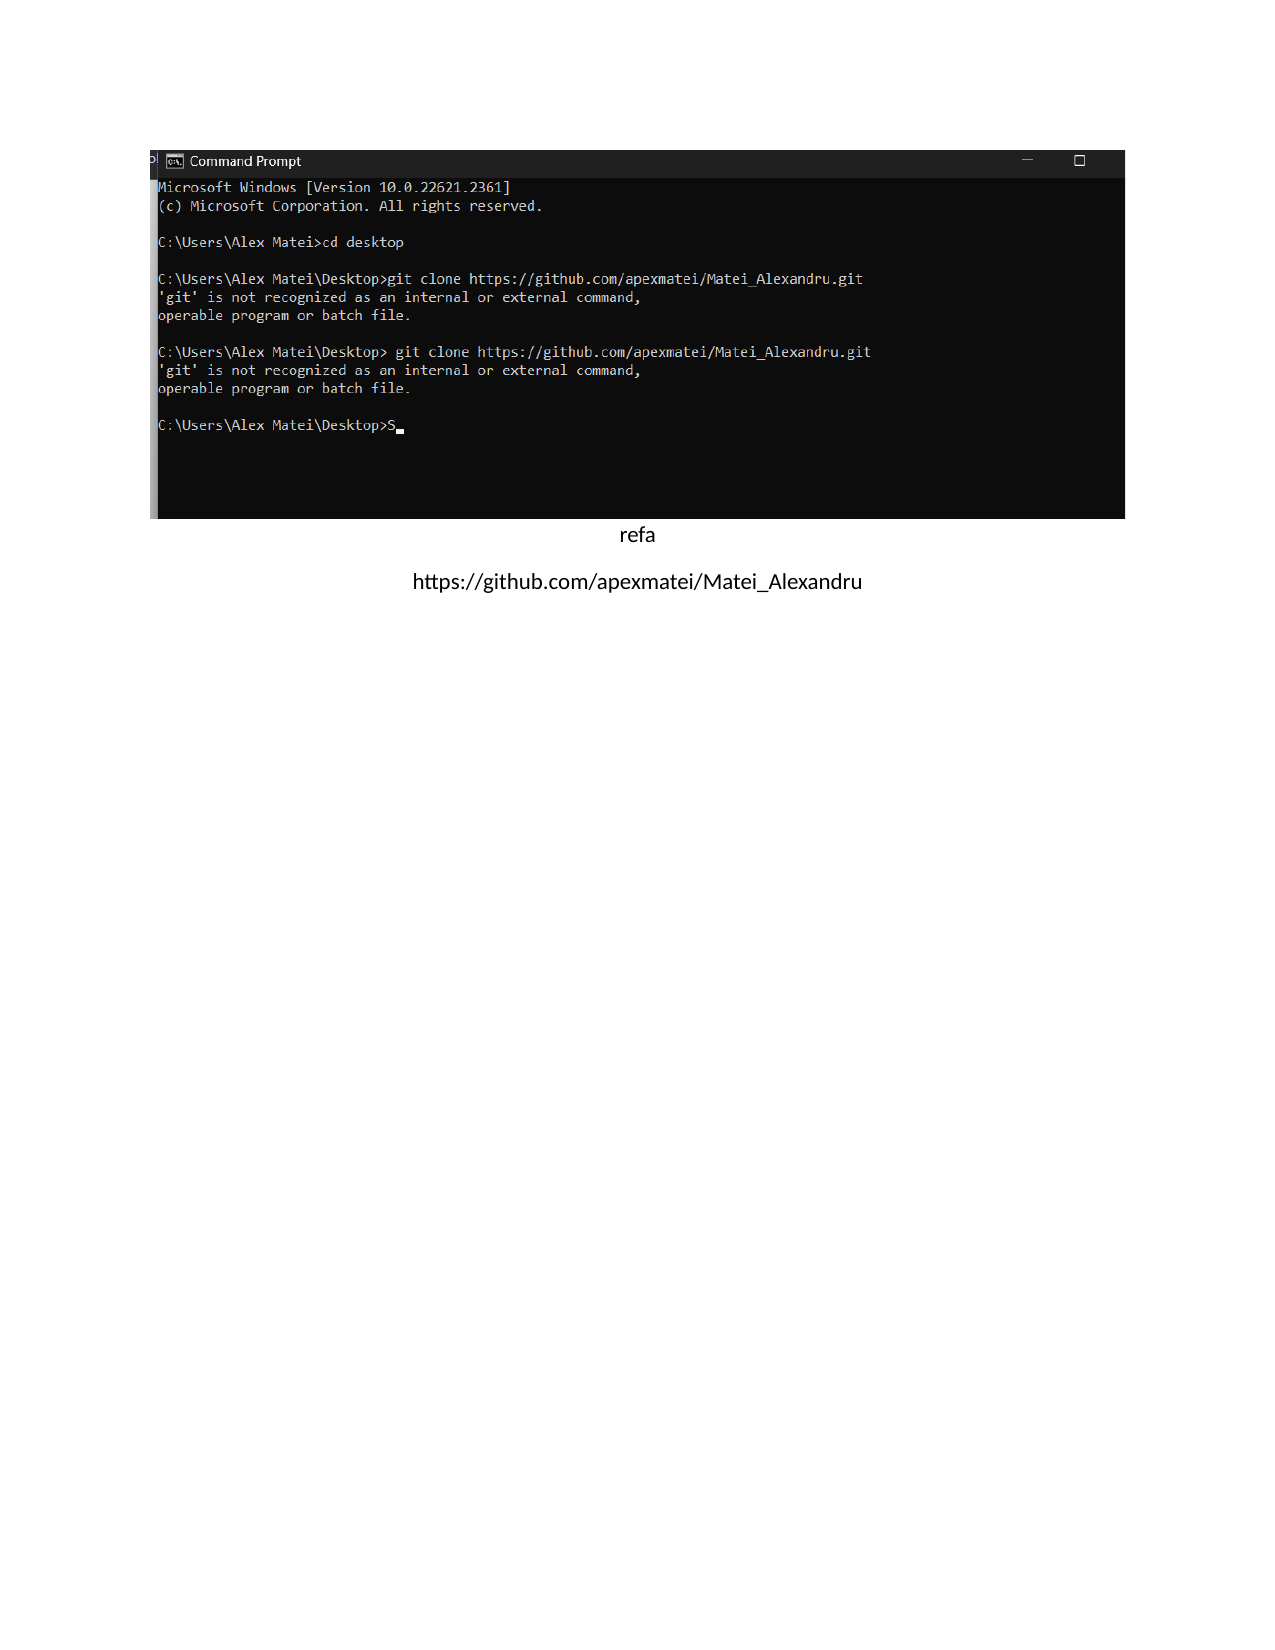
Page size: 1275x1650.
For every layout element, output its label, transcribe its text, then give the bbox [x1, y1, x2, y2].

text refa [150, 519, 1125, 548]
text https://github.com/apexmatei/Matei_Alexandru [150, 567, 1125, 595]
